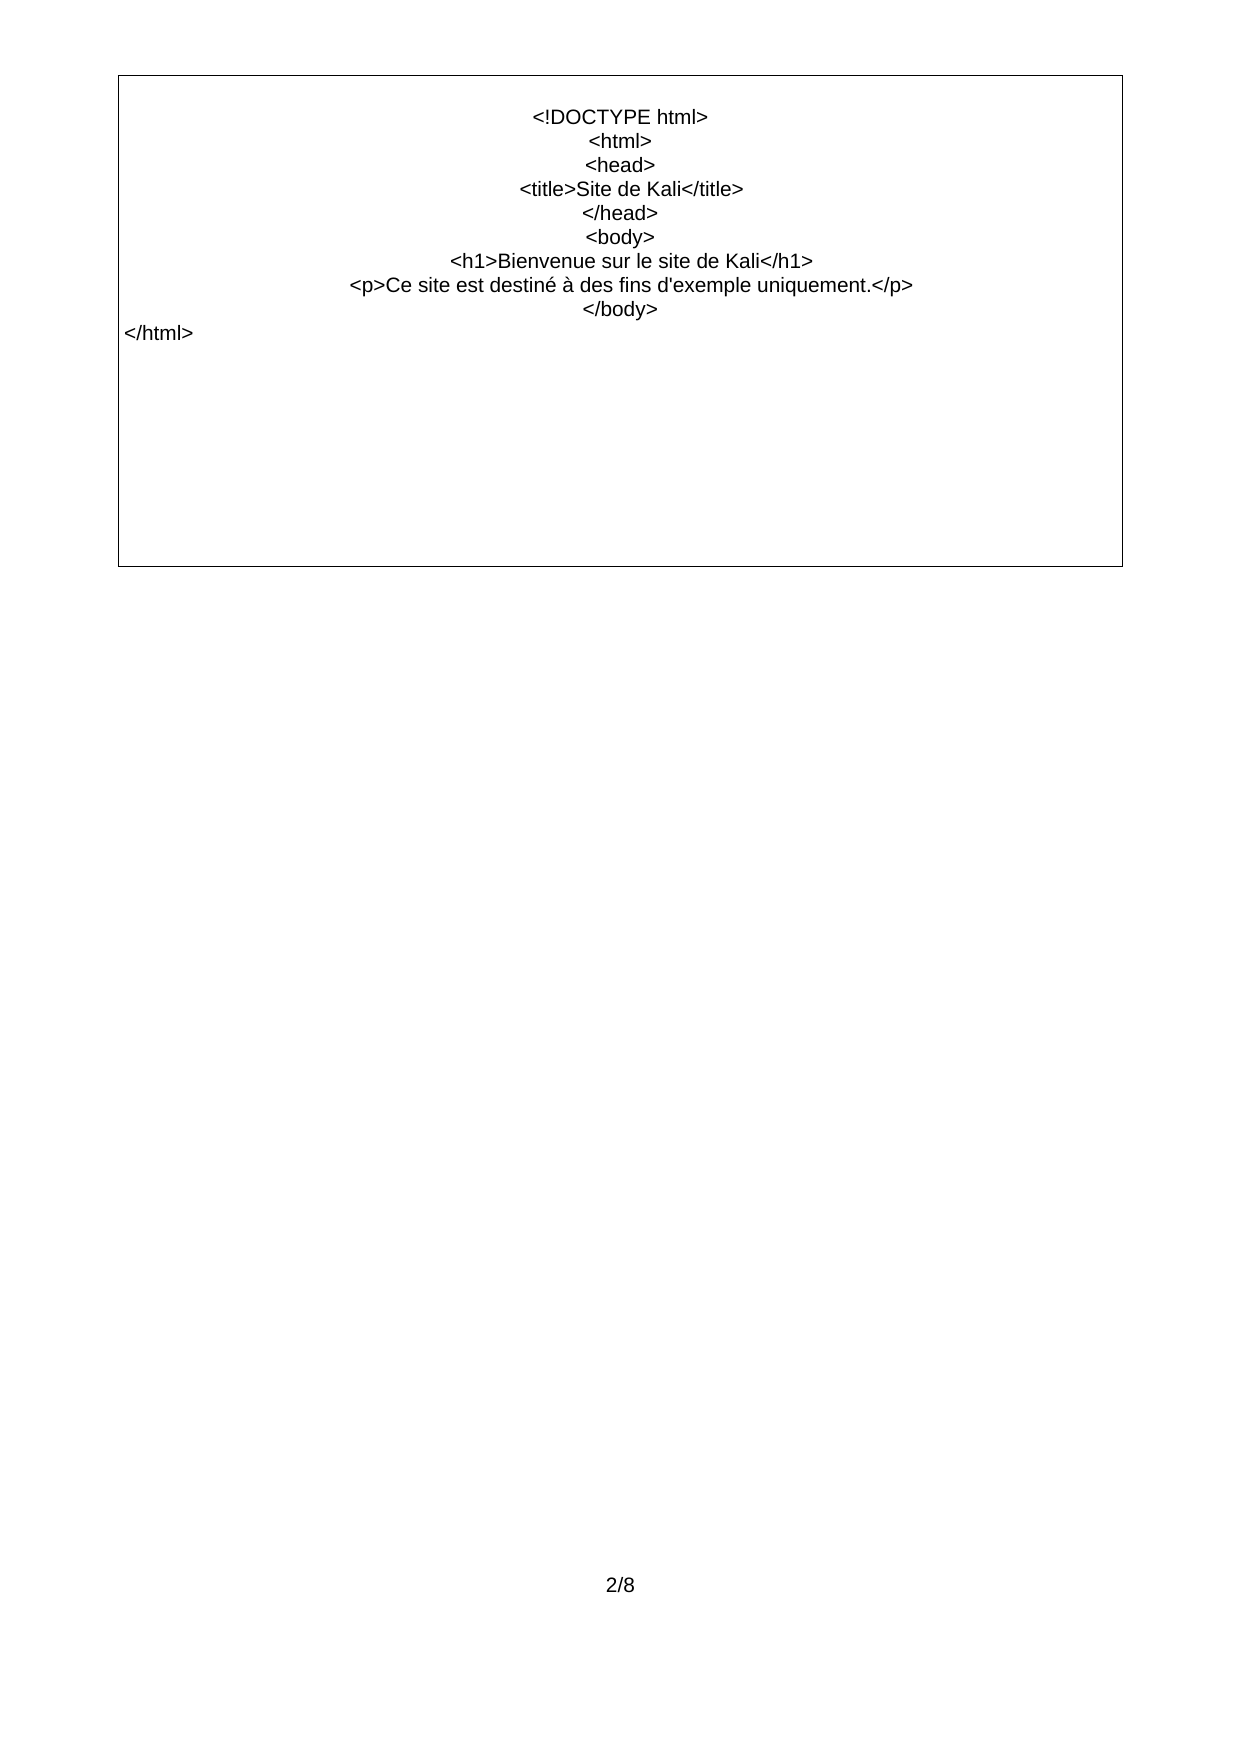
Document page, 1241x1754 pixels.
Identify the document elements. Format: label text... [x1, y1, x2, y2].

table_header <!DOCTYPE html> <html> <head> <title>Site de Kali</title> </head> <body> <h1>Bienvenue sur le site de Kali</h1> <p>Ce site est destiné à des fins d'exemple uniquement.</p> </body> </html> [119, 76, 1122, 566]
